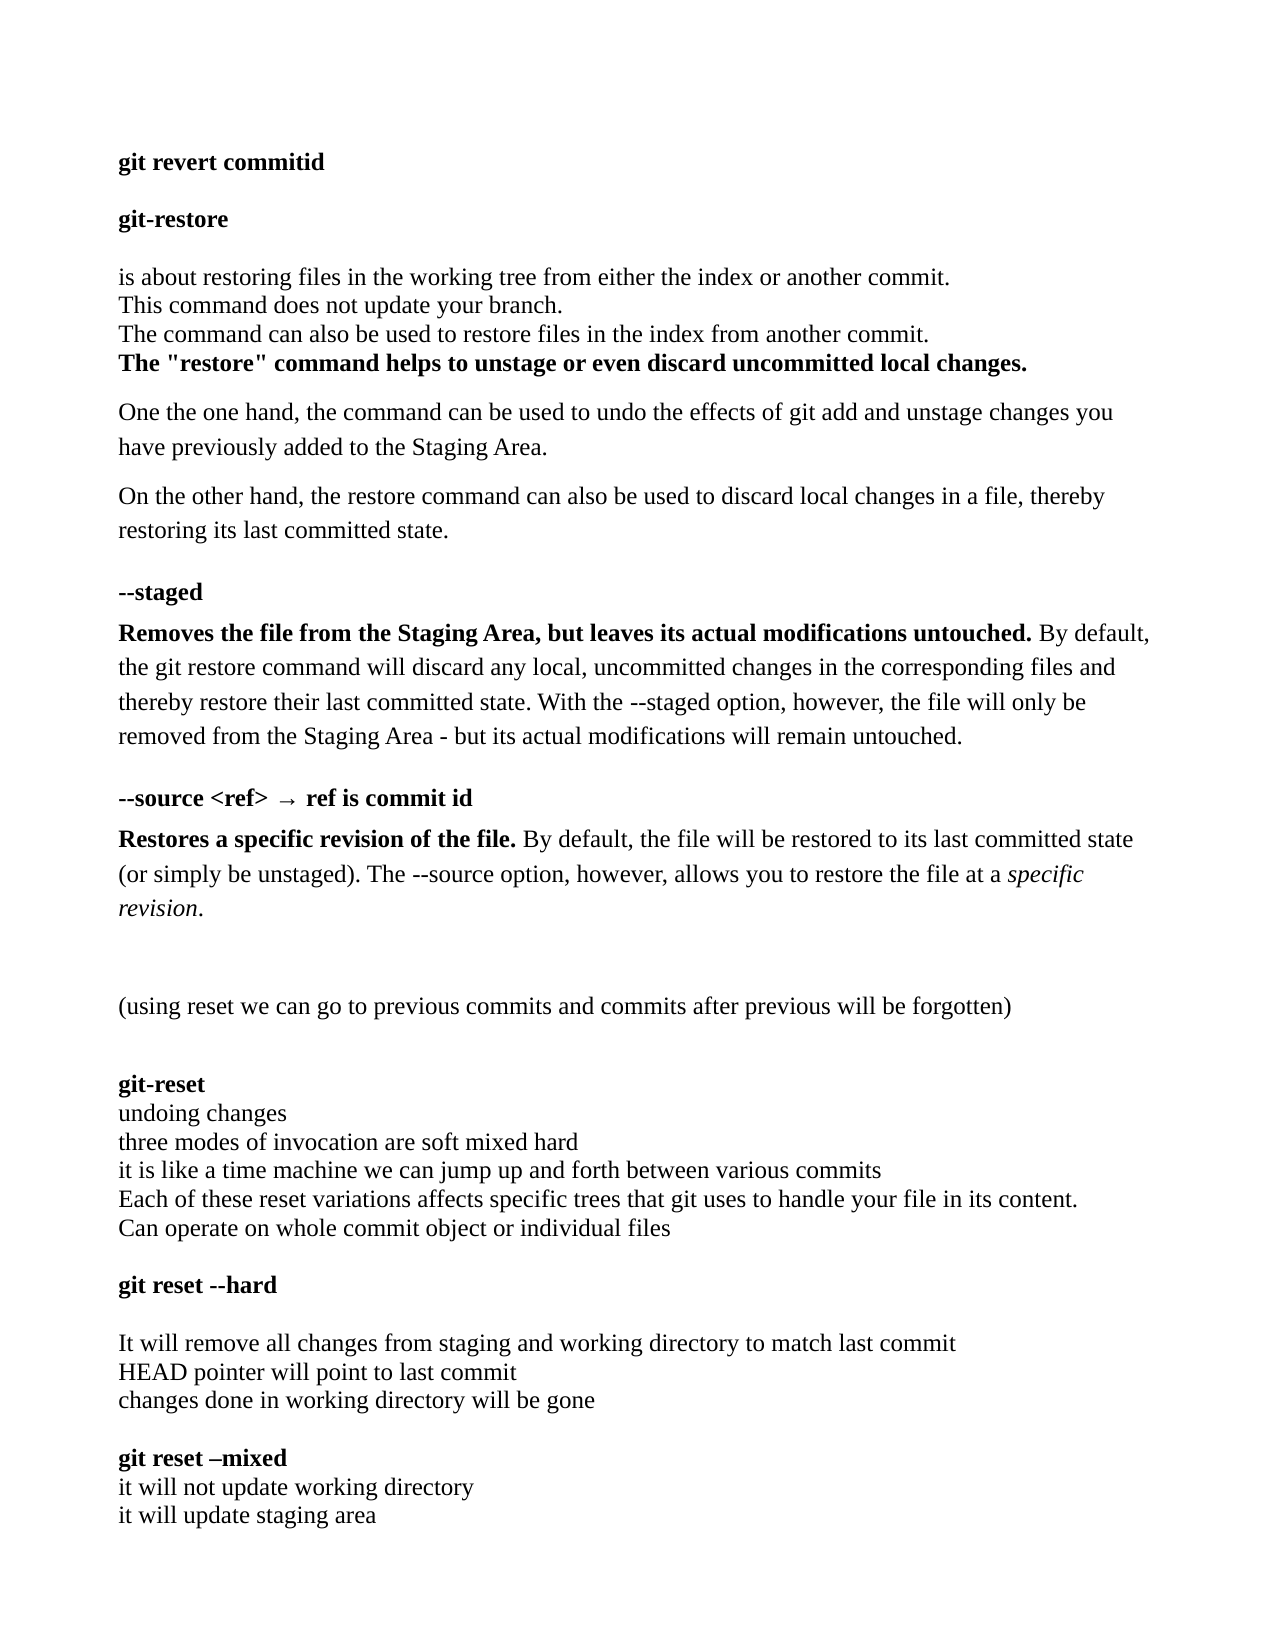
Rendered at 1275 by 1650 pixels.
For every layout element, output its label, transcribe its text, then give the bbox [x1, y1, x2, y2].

text HEAD pointer will point to last commit [118, 1357, 1157, 1385]
text changes done in working directory will be gone [118, 1385, 1157, 1414]
text Removes the file from the Staging Area, but leaves its actual modifications untouched. By default, the git restore command will discard any local, uncommitted changes in the corresponding files and thereby restore their last committed state. With the --staged option, however, the file will only be removed from the Staging Area - but its actual modifications will remain untouched. [118, 618, 1157, 750]
text Each of these reset variations affects specific trees that git uses to handle your file in its content. [118, 1184, 1157, 1213]
text it will update staging area [118, 1500, 1157, 1529]
text undoing changes [118, 1098, 1157, 1127]
text It will remove all changes from staging and working directory to match last commit [118, 1328, 1157, 1357]
text The "restore" command helps to unstage or even discard uncommitted local changes. [118, 348, 1157, 377]
text git revert commitid [118, 147, 1157, 176]
text git reset –mixed [118, 1443, 1157, 1472]
text it is like a time machine we can jump up and forth between various commits [118, 1155, 1157, 1184]
text On the other hand, the restore command can also be used to discard local changes in a file, thereby restoring its last committed state. [118, 481, 1157, 544]
subtitle --staged [118, 577, 1157, 606]
text is about restoring files in the working tree from either the index or another commit. This command does not update your branch. The command can also be used to restore files in the index from another commit. [118, 262, 1157, 348]
text git-reset [118, 1069, 1157, 1098]
text three modes of invocation are soft mixed hard [118, 1127, 1157, 1155]
text git-restore [118, 204, 1157, 233]
text (using reset we can go to previous commits and commits after previous will be forgotten) [118, 991, 1157, 1020]
subtitle --source <ref> → ref is commit id [118, 783, 1157, 812]
text One the one hand, the command can be used to undo the effects of git add and unstage changes you have previously added to the Staging Area. [118, 397, 1157, 460]
text Can operate on whole commit object or individual files [118, 1213, 1157, 1242]
text it will not update working directory [118, 1472, 1157, 1500]
text git reset --hard [118, 1270, 1157, 1299]
text Restores a specific revision of the file. By default, the file will be restored to its last committed state (or simply be unstaged). The --source option, however, allows you to restore the file at a specific revision. [118, 824, 1157, 922]
